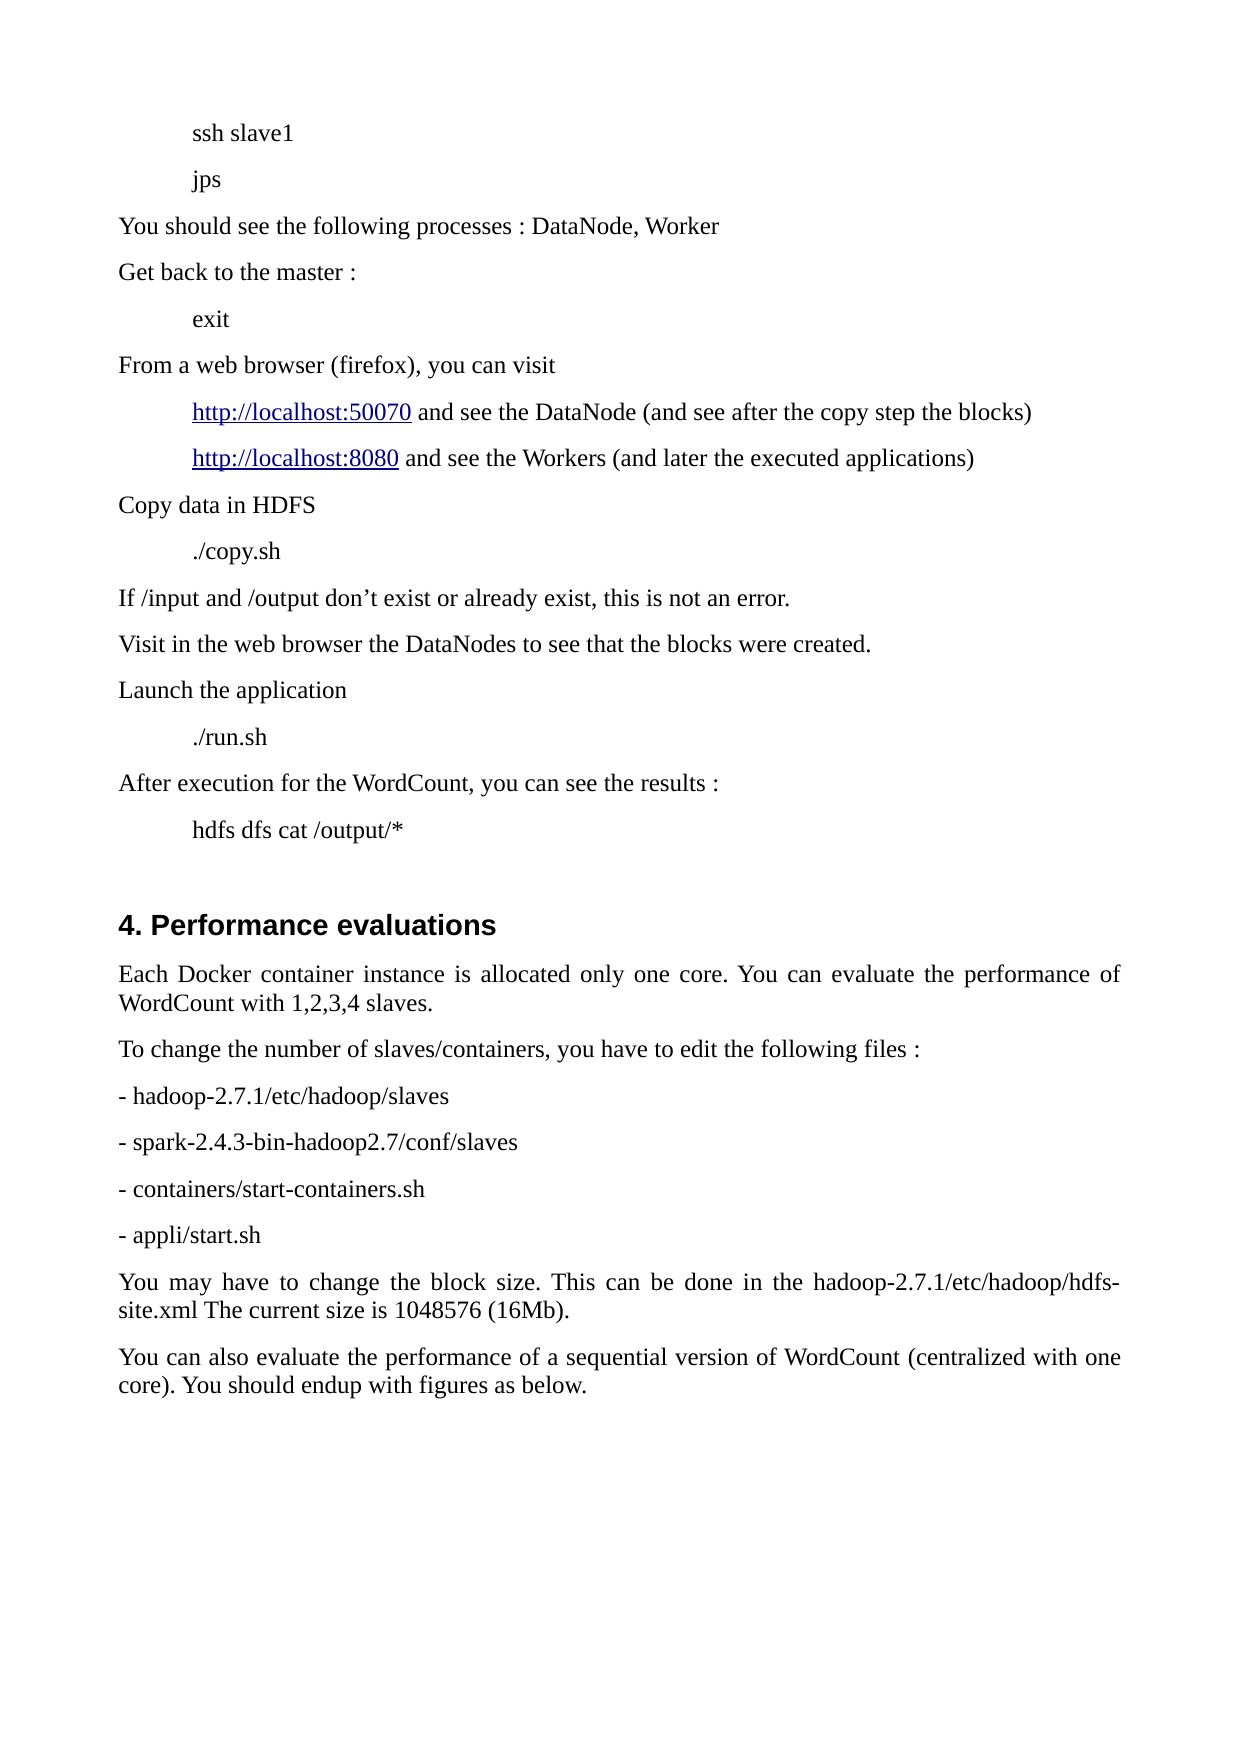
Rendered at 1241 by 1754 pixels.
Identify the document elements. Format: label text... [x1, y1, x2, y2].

text - appli/start.sh [118, 1220, 1122, 1249]
text You can also evaluate the performance of a sequential version of WordCount (centralized with one core). You should endup with figures as below. [118, 1342, 1122, 1399]
text jps [118, 164, 1122, 193]
text From a web browser (firefox), you can visit [118, 350, 1122, 379]
text After execution for the WordCount, you can see the results : [118, 768, 1122, 797]
text Each Docker container instance is allocated only one core. You can evaluate the performance of WordCount with 1,2,3,4 slaves. [118, 959, 1122, 1017]
text - hadoop-2.7.1/etc/hadoop/slaves [118, 1081, 1122, 1109]
text ssh slave1 [118, 118, 1122, 147]
text hdfs dfs cat /output/* [118, 815, 1122, 844]
text http://localhost:8080 and see the Workers (and later the executed applications) [118, 443, 1122, 472]
text - spark-2.4.3-bin-hadoop2.7/conf/slaves [118, 1127, 1122, 1156]
text Launch the application [118, 676, 1122, 704]
text You may have to change the block size. This can be done in the hadoop-2.7.1/etc/hadoop/hdfs-site.xml The current size is 1048576 (16Mb). [118, 1267, 1122, 1324]
text http://localhost:50070 and see the DataNode (and see after the copy step the blocks) [118, 397, 1122, 426]
text If /input and /output don’t exist or already exist, this is not an error. [118, 583, 1122, 611]
text Visit in the web browser the DataNodes to see that the blocks were created. [118, 629, 1122, 658]
text ./copy.sh [118, 536, 1122, 565]
text Get back to the master : [118, 257, 1122, 286]
text Copy data in HDFS [118, 490, 1122, 518]
subtitle 4. Performance evaluations [118, 908, 1122, 941]
text - containers/start-containers.sh [118, 1174, 1122, 1202]
text To change the number of slaves/containers, you have to edit the following files : [118, 1034, 1122, 1063]
text You should see the following processes : DataNode, Worker [118, 211, 1122, 240]
text exit [118, 304, 1122, 333]
text ./run.sh [118, 722, 1122, 751]
